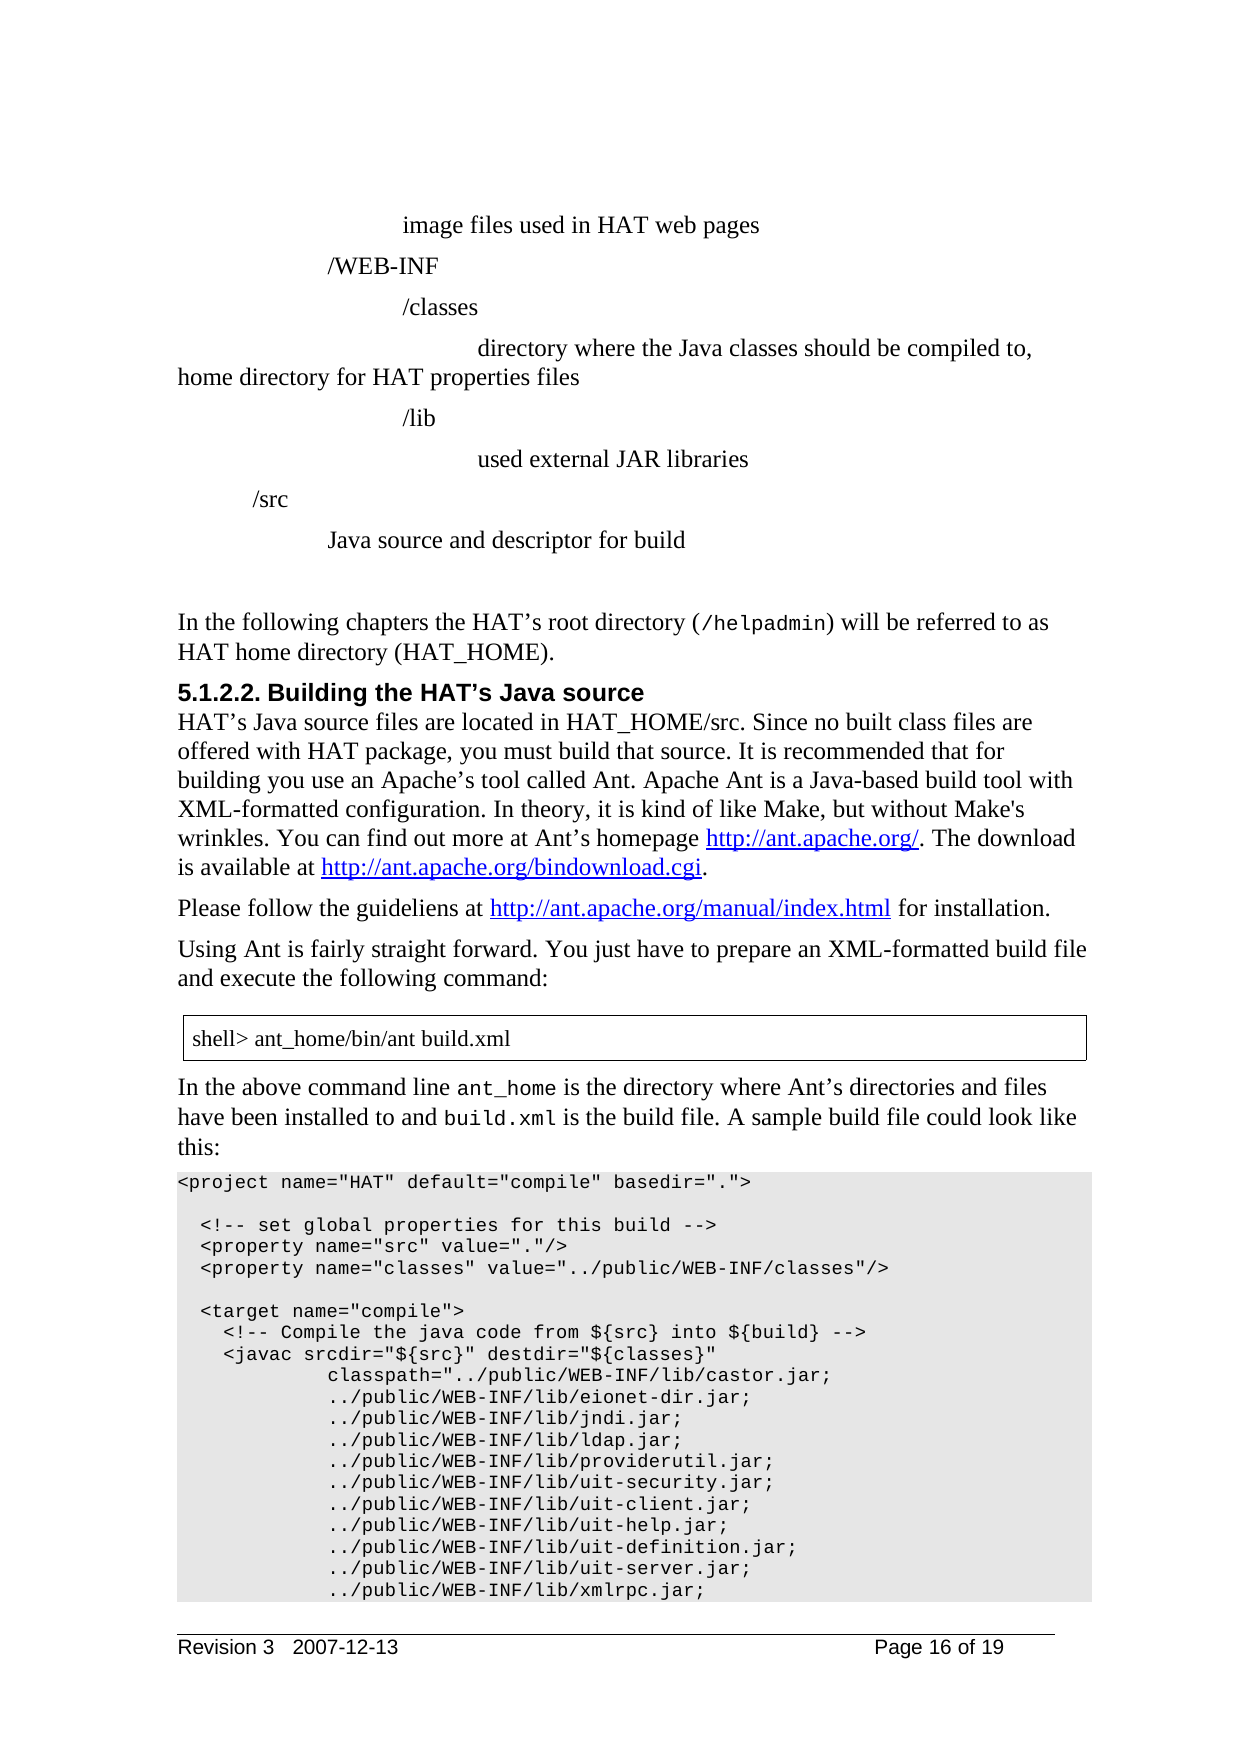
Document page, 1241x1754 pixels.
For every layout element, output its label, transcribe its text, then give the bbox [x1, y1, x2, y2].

text HAT’s Java source files are located in HAT_HOME/src. Since no built class files are offered with HAT package, you must build that source. It is recommended that for building you use an Apache’s tool called Ant. Apache Ant is a Java-based build tool with XML-formatted configuration. In theory, it is kind of like Make, but without Make's wrinkles. You can find out more at Ant’s homepage http://ant.apache.org/. The download is available at http://ant.apache.org/bindownload.cgi. [177, 707, 1092, 881]
text /lib [177, 403, 1092, 432]
list ../public/WEB-INF/lib/uit-definition.jar; [177, 1537, 1092, 1559]
list classpath="../public/WEB-INF/lib/castor.jar; [177, 1366, 1092, 1387]
text Please follow the guideliens at http://ant.apache.org/manual/index.html for installation. [177, 893, 1092, 922]
list <property name="src" value="."/> [177, 1237, 1092, 1258]
list <project name="HAT" default="compile" basedir="."> [177, 1172, 1092, 1194]
list ../public/WEB-INF/lib/providerutil.jar; [177, 1451, 1092, 1473]
text /WEB-INF [177, 251, 1092, 280]
list <target name="compile"> [177, 1301, 1092, 1323]
text directory where the Java classes should be compiled to, home directory for HAT properties files [177, 333, 1092, 391]
list <javac srcdir="${src}" destdir="${classes}" [177, 1344, 1092, 1366]
list ../public/WEB-INF/lib/uit-security.jar; [177, 1473, 1092, 1494]
text shell> ant_home/bin/ant build.xml [184, 1016, 1086, 1060]
text Using Ant is fairly straight forward. You just have to prepare an XML-formatted build file and execute the following command: [177, 934, 1092, 992]
text /classes [177, 292, 1092, 321]
list <!-- Compile the java code from ${src} into ${build} --> [177, 1323, 1092, 1344]
list ../public/WEB-INF/lib/eionet-dir.jar; [177, 1387, 1092, 1408]
list ../public/WEB-INF/lib/uit-help.jar; [177, 1516, 1092, 1537]
list <property name="classes" value="../public/WEB-INF/classes"/> [177, 1258, 1092, 1280]
text In the following chapters the HAT’s root directory (/helpadmin) will be referred to as HAT home directory (HAT_HOME). [177, 607, 1092, 666]
text Java source and descriptor for build [177, 525, 1092, 554]
list ../public/WEB-INF/lib/ldap.jar; [177, 1430, 1092, 1451]
list <!-- set global properties for this build --> [177, 1215, 1092, 1237]
text image files used in HAT web pages [177, 210, 1092, 239]
text /src [177, 484, 1092, 513]
list ../public/WEB-INF/lib/uit-client.jar; [177, 1494, 1092, 1516]
list ../public/WEB-INF/lib/jndi.jar; [177, 1408, 1092, 1430]
text used external JAR libraries [177, 443, 1092, 473]
list ../public/WEB-INF/lib/uit-server.jar; [177, 1559, 1092, 1580]
text In the above command line ant_home is the directory where Ant’s directories and files have been installed to and build.xml is the build file. A sample build file could look like this: [177, 1072, 1092, 1161]
list ../public/WEB-INF/lib/xmlrpc.jar; [177, 1580, 1092, 1602]
subtitle Building the HAT’s Java source [177, 678, 1092, 707]
